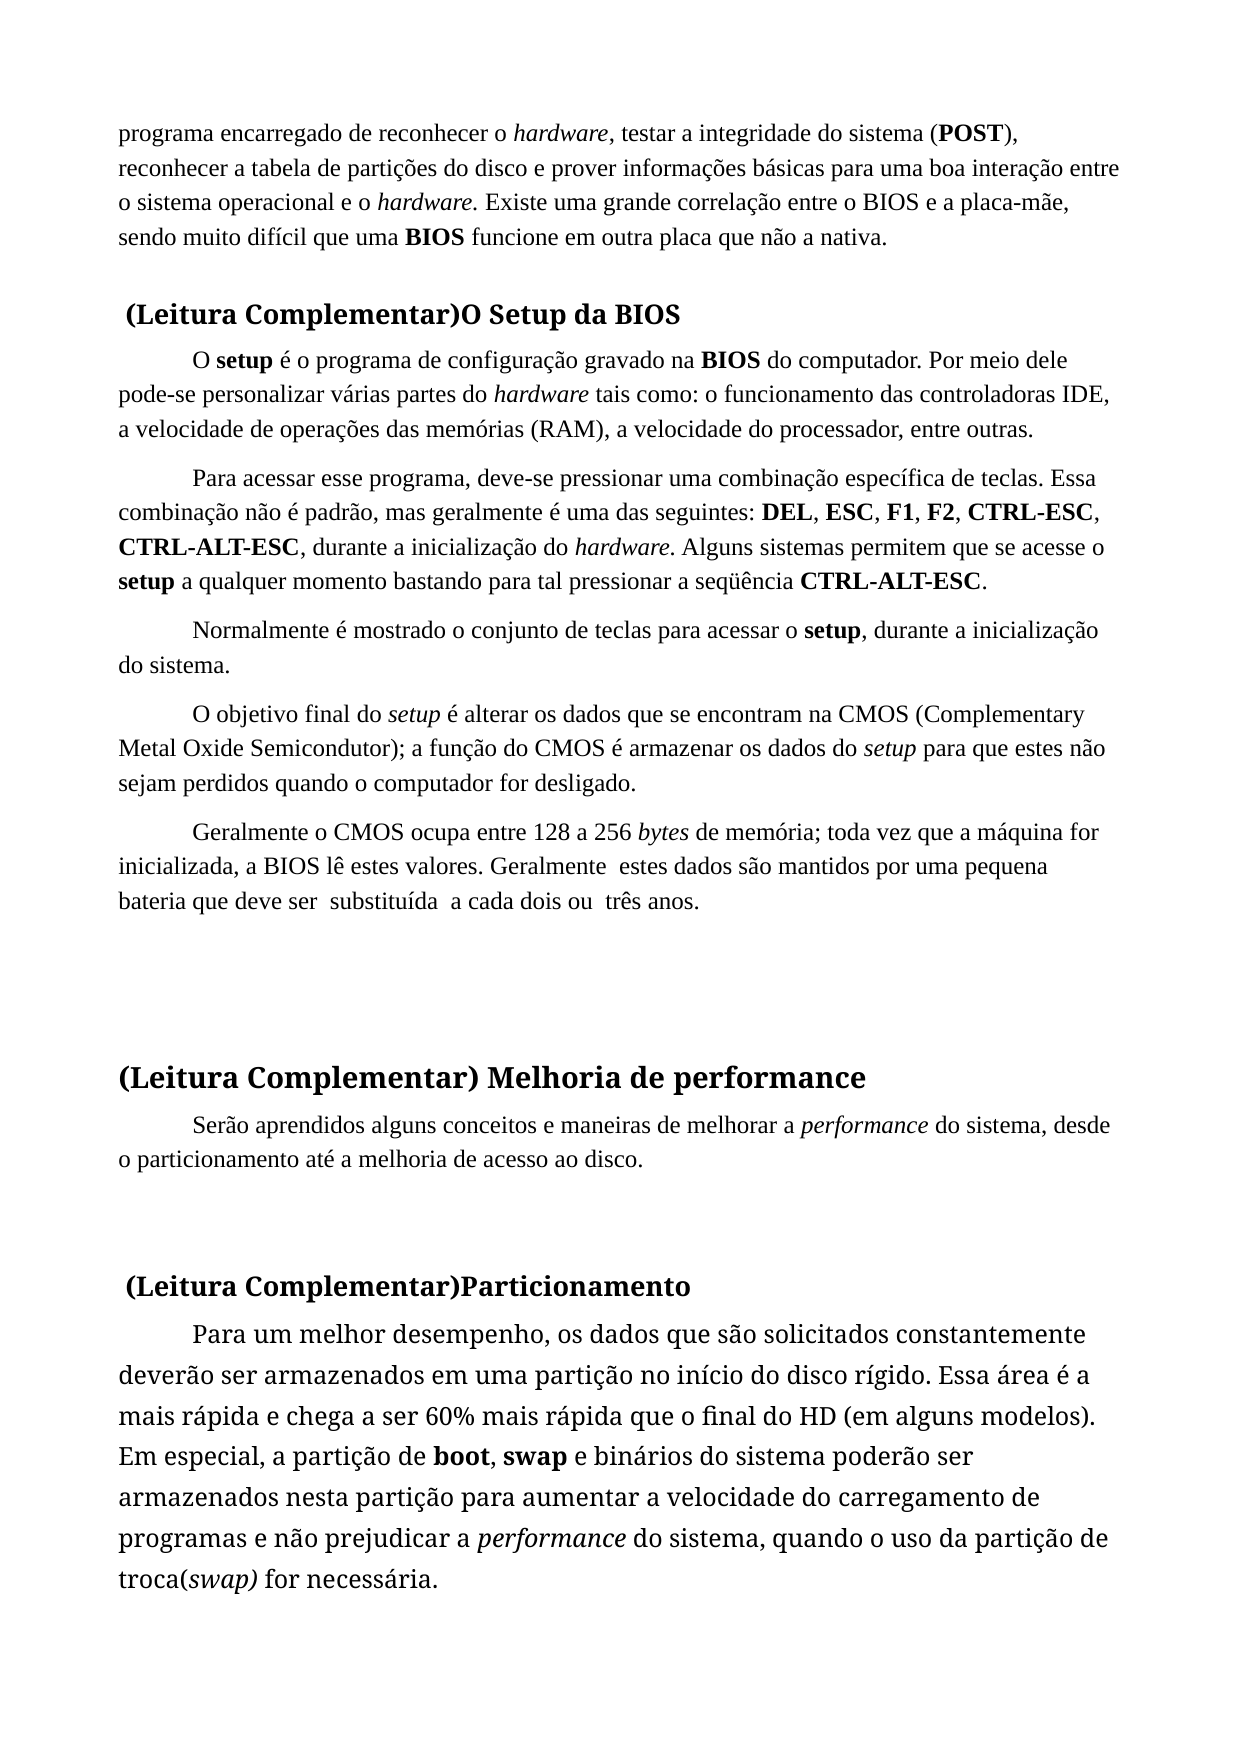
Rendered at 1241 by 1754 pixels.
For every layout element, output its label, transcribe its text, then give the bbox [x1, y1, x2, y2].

text Para acessar esse programa, deve-se pressionar uma combinação específica de teclas. Essa combinação não é padrão, mas geralmente é uma das seguintes: DEL, ESC, F1, F2, CTRL-ESC, CTRL-ALT-ESC, durante a inicialização do hardware. Alguns sistemas permitem que se acesse o setup a qualquer momento bastando para tal pressionar a seqüência CTRL-ALT-ESC. [118, 463, 1122, 595]
subtitle (Leitura Complementar)O Setup da BIOS [118, 295, 1122, 332]
text Serão aprendidos alguns conceitos e maneiras de melhorar a performance do sistema, desde o particionamento até a melhoria de acesso ao disco. [118, 1110, 1122, 1173]
subtitle (Leitura Complementar) Melhoria de performance [118, 1058, 1122, 1097]
text Para um melhor desempenho, os dados que são solicitados constantemente deverão ser armazenados em uma partição no início do disco rígido. Essa área é a mais rápida e chega a ser 60% mais rápida que o final do HD (em alguns modelos). Em especial, a partição de boot, swap e binários do sistema poderão ser armazenados nesta partição para aumentar a velocidade do carregamento de programas e não prejudicar a performance do sistema, quando o uso da partição de troca(swap) for necessária. [118, 1316, 1122, 1596]
subtitle (Leitura Complementar)Particionamento [118, 1267, 1122, 1304]
text programa encarregado de reconhecer o hardware, testar a integridade do sistema (POST), reconhecer a tabela de partições do disco e prover informações básicas para uma boa interação entre o sistema operacional e o hardware. Existe uma grande correlação entre o BIOS e a placa-mãe, sendo muito difícil que uma BIOS funcione em outra placa que não a nativa. [118, 118, 1122, 250]
text O setup é o programa de configuração gravado na BIOS do computador. Por meio dele pode-se personalizar várias partes do hardware tais como: o funcionamento das controladoras IDE, a velocidade de operações das memórias (RAM), a velocidade do processador, entre outras. [118, 345, 1122, 442]
text O objetivo final do setup é alterar os dados que se encontram na CMOS (Complementary Metal Oxide Semicondutor); a função do CMOS é armazenar os dados do setup para que estes não sejam perdidos quando o computador for desligado. [118, 699, 1122, 796]
text Normalmente é mostrado o conjunto de teclas para acessar o setup, durante a inicialização do sistema. [118, 615, 1122, 678]
text Geralmente o CMOS ocupa entre 128 a 256 bytes de memória; toda vez que a máquina for inicializada, a BIOS lê estes valores. Geralmente estes dados são mantidos por uma pequena bateria que deve ser substituída a cada dois ou três anos. [118, 817, 1122, 914]
